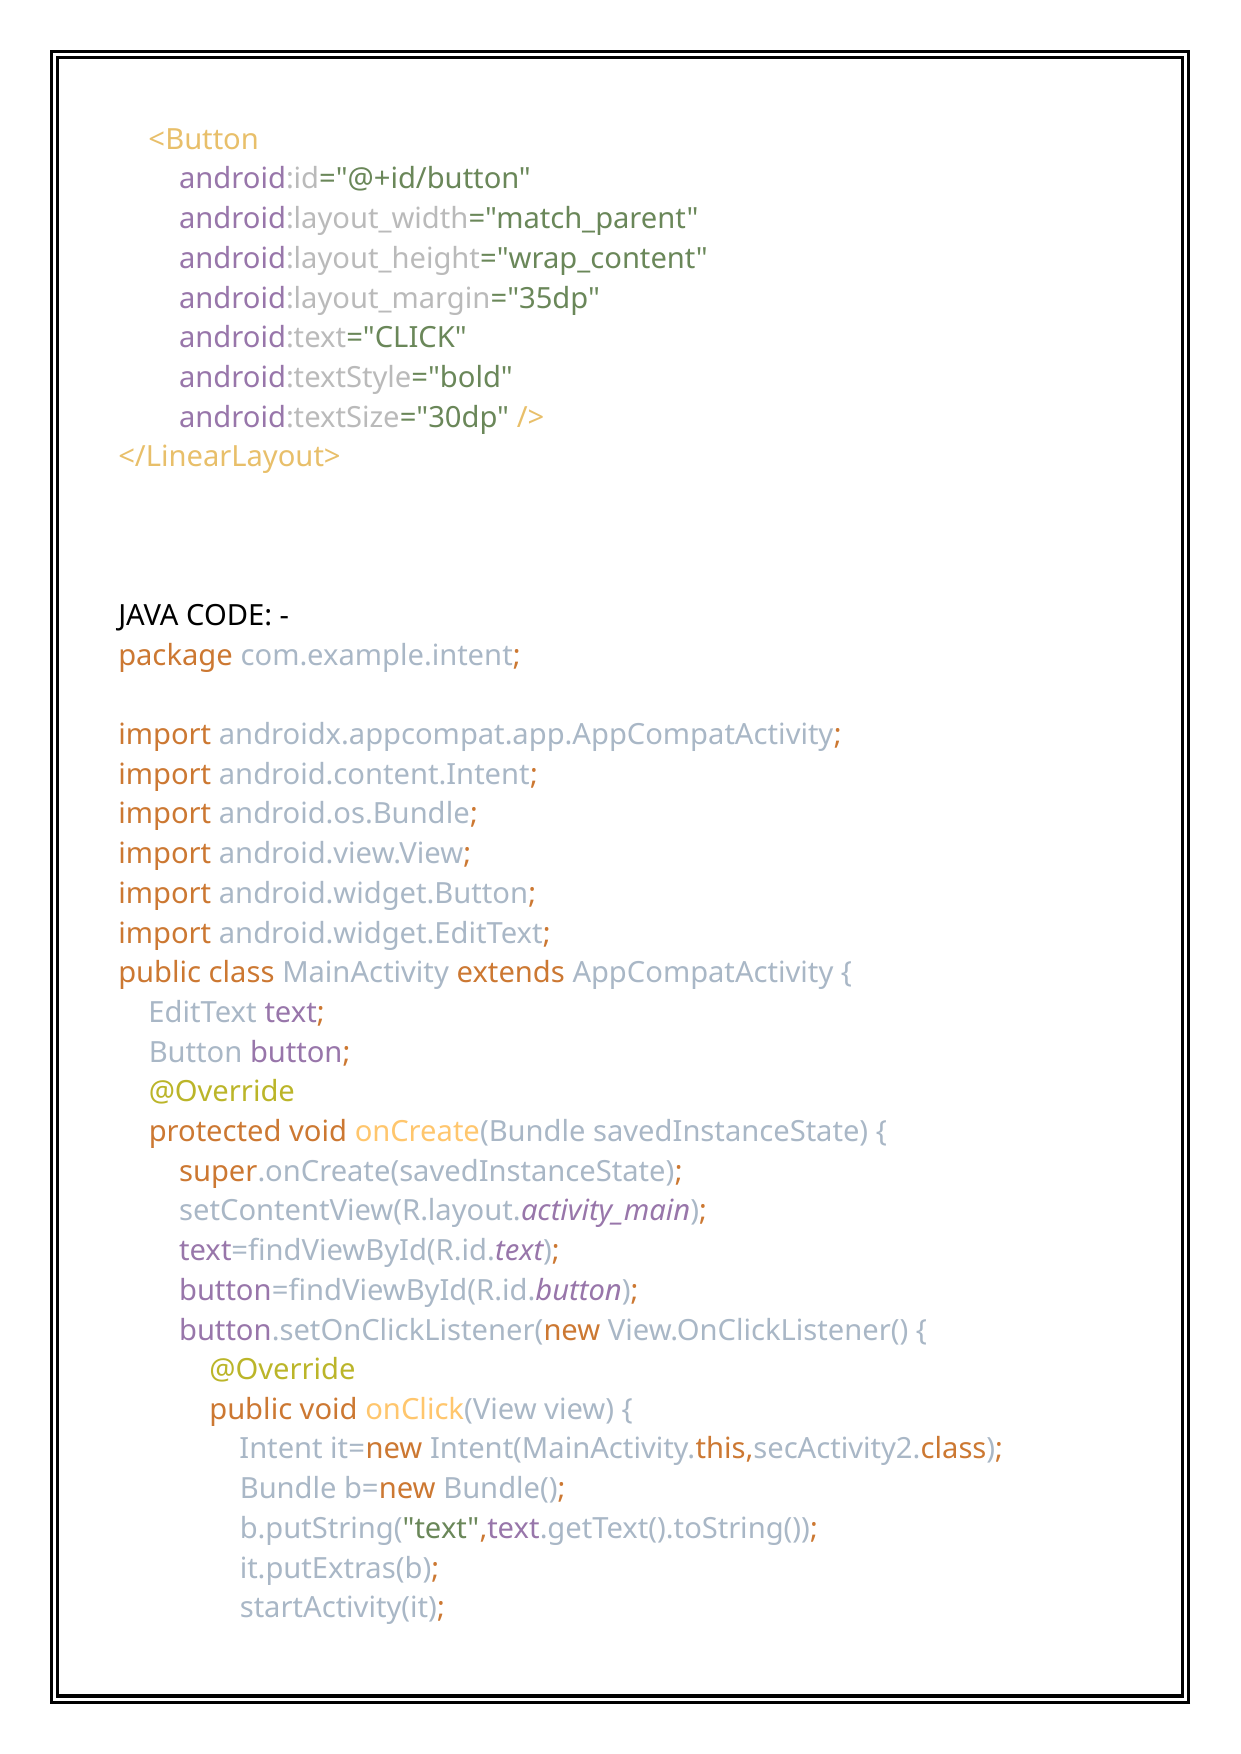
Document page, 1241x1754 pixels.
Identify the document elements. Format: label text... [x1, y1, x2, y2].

text <Button android:id="@+id/button" android:layout_width="match_parent" android:layout_height="wrap_content" android:layout_margin="35dp" android:text="CLICK" android:textStyle="bold" android:textSize="30dp" /> </LinearLayout> [118, 118, 1122, 475]
text package com.example.intent; import androidx.appcompat.app.AppCompatActivity; import android.content.Intent; import android.os.Bundle; import android.view.View; import android.widget.Button; import android.widget.EditText; public class MainActivity extends AppCompatActivity { EditText text; Button button; @Override protected void onCreate(Bundle savedInstanceState) { super.onCreate(savedInstanceState); setContentView(R.layout.activity_main); text=findViewById(R.id.text); button=findViewById(R.id.button); button.setOnClickListener(new View.OnClickListener() { @Override public void onClick(View view) { Intent it=new Intent(MainActivity.this,secActivity2.class); Bundle b=new Bundle(); b.putString("text",text.getText().toString()); it.putExtras(b); startActivity(it); [118, 634, 1122, 1626]
text JAVA CODE: - [118, 594, 1122, 634]
